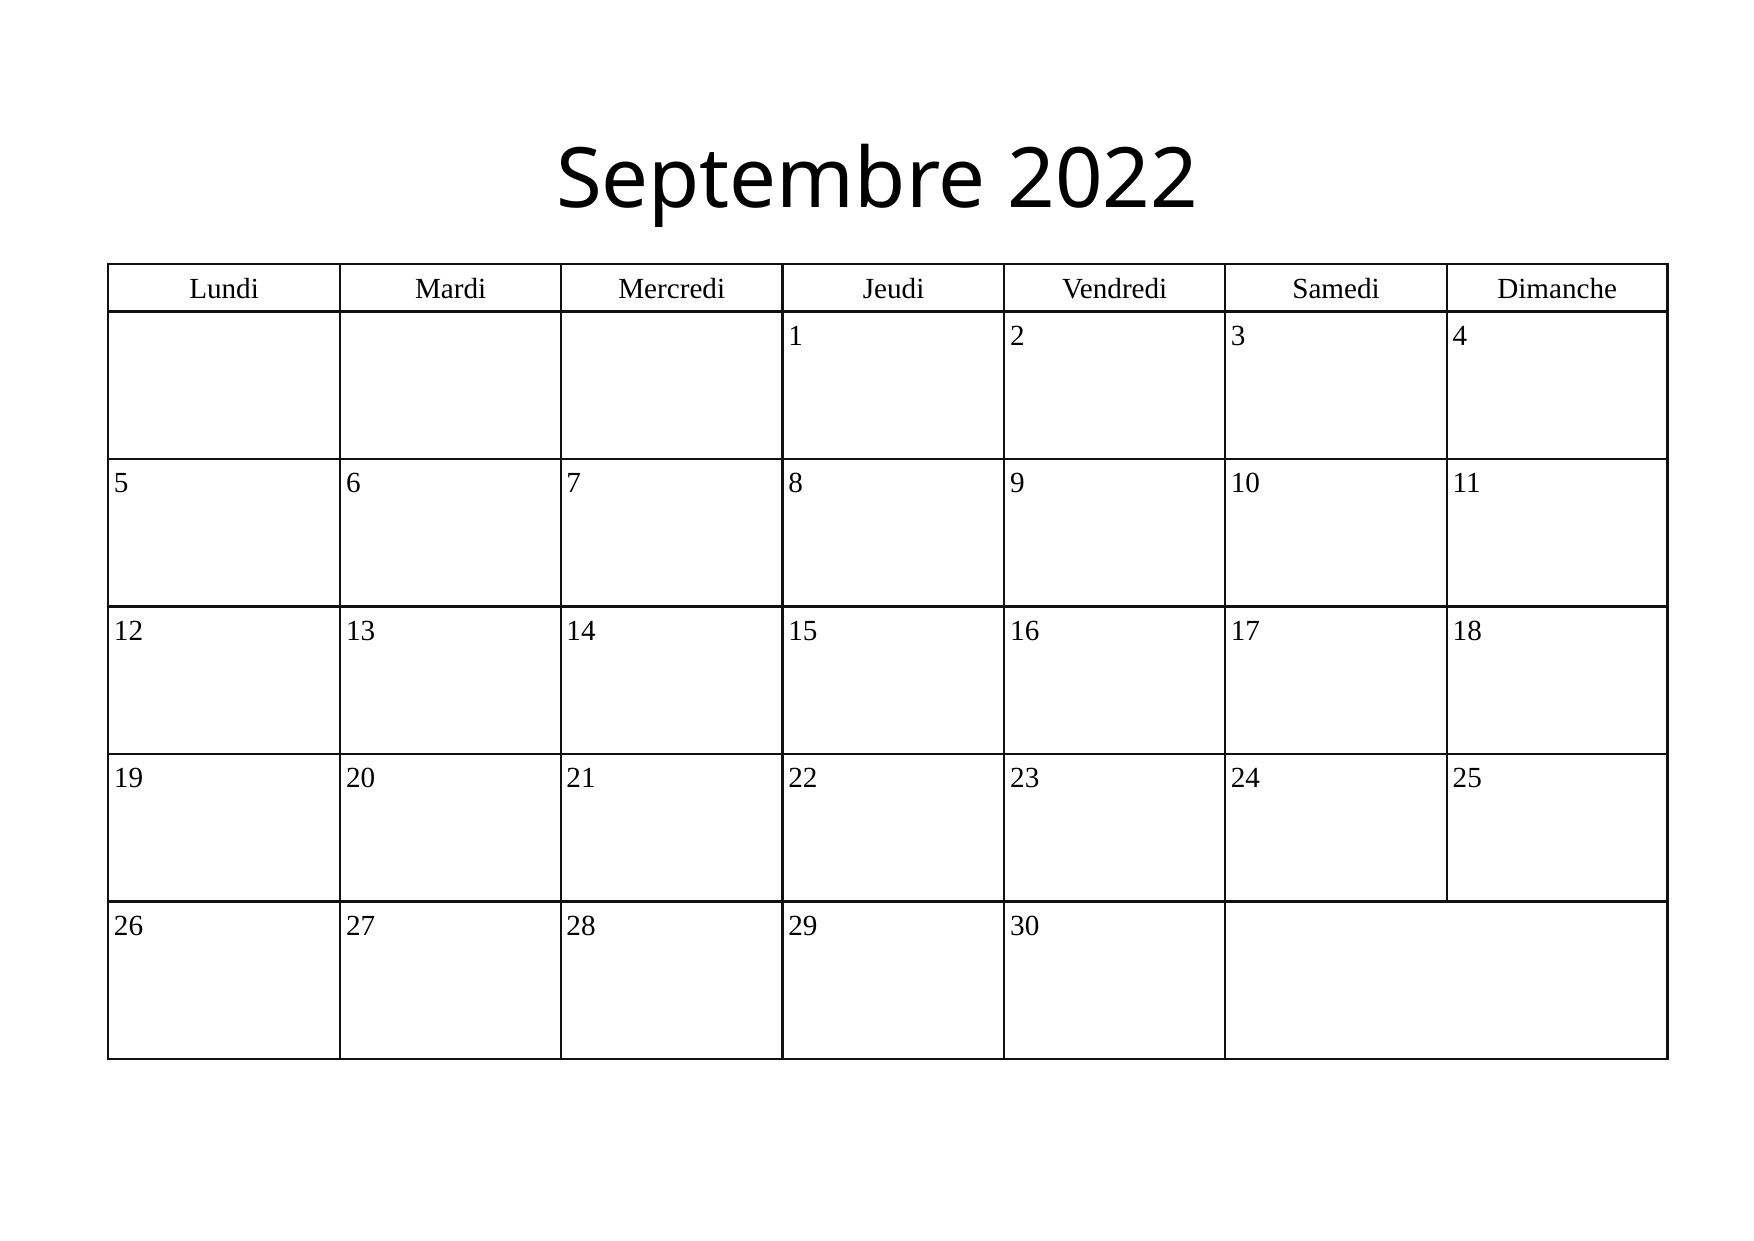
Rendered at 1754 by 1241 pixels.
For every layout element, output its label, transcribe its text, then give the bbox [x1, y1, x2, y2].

table_cell 5 [109, 460, 339, 605]
table_header Lundi [109, 265, 339, 310]
table_cell [341, 313, 560, 458]
table_cell [109, 313, 339, 458]
table_header Mercredi [562, 265, 781, 310]
table_cell 27 [341, 903, 560, 1058]
table_cell 23 [1005, 755, 1224, 900]
table_header Vendredi [1005, 265, 1224, 310]
table_cell 24 [1226, 755, 1446, 900]
table_header Samedi [1226, 265, 1446, 310]
table_cell 7 [562, 460, 781, 605]
table_cell 29 [784, 903, 1003, 1058]
table_cell 30 [1005, 903, 1224, 1058]
table_cell 18 [1448, 608, 1666, 753]
table_cell 2 [1005, 313, 1224, 458]
table_cell 21 [562, 755, 781, 900]
table_cell 12 [109, 608, 339, 753]
table_cell 20 [341, 755, 560, 900]
table_cell 26 [109, 903, 339, 1058]
table_header Dimanche [1448, 265, 1666, 310]
table_cell 11 [1448, 460, 1666, 605]
table_header Jeudi [784, 265, 1003, 310]
table_cell 15 [784, 608, 1003, 753]
table_cell 9 [1005, 460, 1224, 605]
table_cell 10 [1226, 460, 1446, 605]
table_cell 14 [562, 608, 781, 753]
table_cell [1226, 903, 1666, 1058]
table_cell 19 [109, 755, 339, 900]
table_cell 28 [562, 903, 781, 1058]
table_cell 13 [341, 608, 560, 753]
table_cell 3 [1226, 313, 1446, 458]
table_cell [562, 313, 781, 458]
table_cell 16 [1005, 608, 1224, 753]
table_cell 4 [1448, 313, 1666, 458]
table_header Mardi [341, 265, 560, 310]
table_cell 6 [341, 460, 560, 605]
table_cell 22 [784, 755, 1003, 900]
text Septembre 2022 [118, 118, 1636, 232]
table_cell 17 [1226, 608, 1446, 753]
table_cell 25 [1448, 755, 1666, 900]
table_cell 8 [784, 460, 1003, 605]
table_cell 1 [784, 313, 1003, 458]
